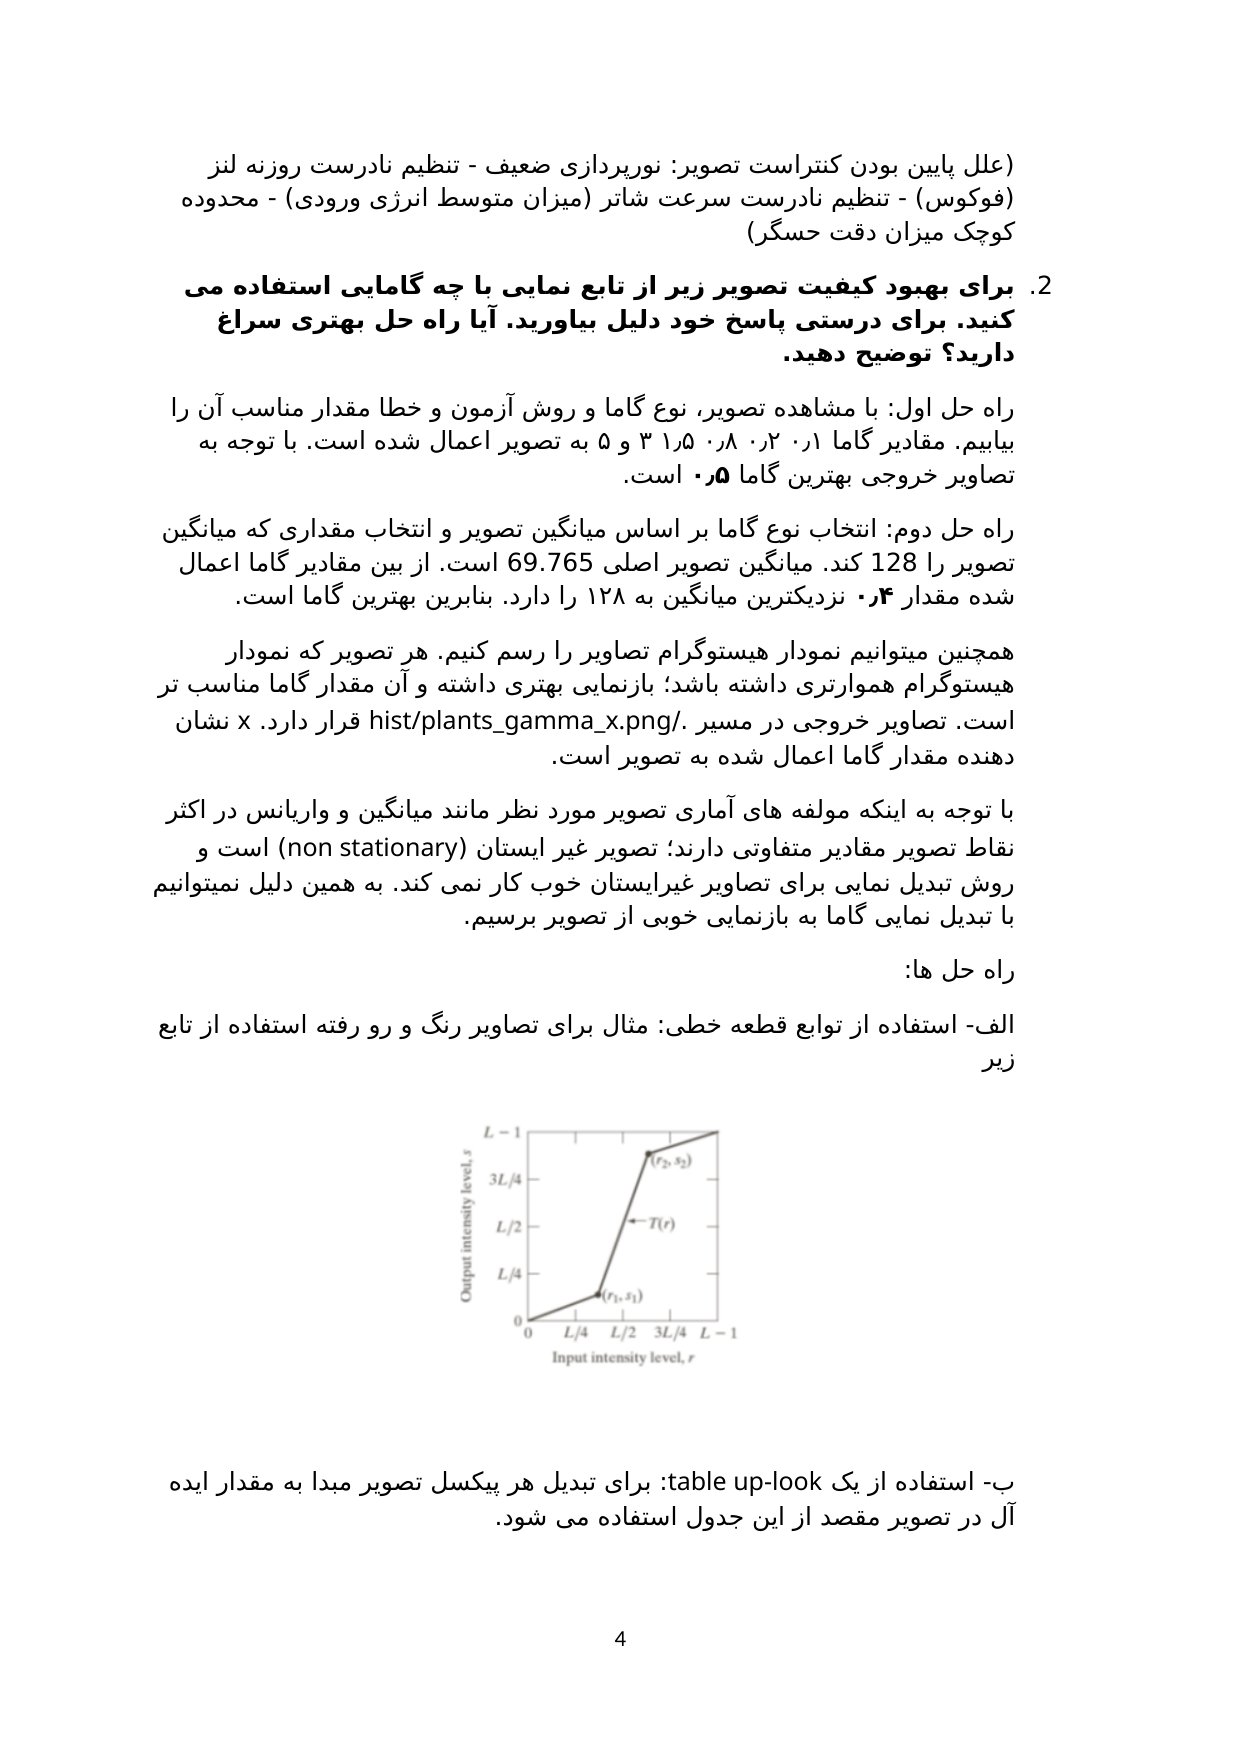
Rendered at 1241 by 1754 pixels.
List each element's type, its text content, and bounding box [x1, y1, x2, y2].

picture [428, 1097, 812, 1373]
list برای بهبود کیفیت تصویر زیر از تابع نمایی با چه گامایی استفاده می کنید. برای درستی پاسخ خود دلیل بیاورید. آیا راه حل بهتری سراغ دارید؟ توضیح دهید. [150, 271, 1053, 368]
list راه حل ها: [150, 956, 1053, 985]
list همچنین میتوانیم نمودار هیستوگرام تصاویر را رسم کنیم. هر تصویر که نمودار هیستوگرام هموارتری داشته باشد؛ بازنمایی بهتری داشته و آن مقدار گاما مناسب تر است. تصاویر خروجی در مسیر ./hist/plants_gamma_x.png قرار دارد. x نشان دهنده مقدار گاما اعمال شده به تصویر است. [150, 636, 1053, 771]
list راه حل اول: با مشاهده تصویر، نوع گاما و روش آزمون و خطا مقدار مناسب آن را بیابیم. مقادیر گاما ۰٫۱ ۰٫۲ ۰٫۸ ۱٫۵ ۳ و ۵ به تصویر اعمال شده است. با توجه به تصاویر خروجی بهترین گاما ۰٫۵ است. [150, 393, 1053, 489]
list (علل پایین بودن کنتراست تصویر: نورپردازی ضعیف - تنظیم نادرست روزنه لنز (فوکوس) - تنظیم نادرست سرعت شاتر (میزان متوسط انرژی ورودی) - محدوده کوچک میزان دقت حسگر) [150, 150, 1053, 246]
list راه حل دوم: انتخاب نوع گاما بر اساس میانگین تصویر و انتخاب مقداری که میانگین تصویر را 128 کند. میانگین تصویر اصلی 69.765 است. از بین مقادیر گاما اعمال شده مقدار ۰٫۴ نزدیکترین میانگین به ۱۲۸ را دارد. بنابرین بهترین گاما است. [150, 514, 1053, 611]
list با توجه به اینکه مولفه های آماری تصویر مورد نظر مانند میانگین و واریانس در اکثر نقاط تصویر مقادیر متفاوتی دارند؛ تصویر غیر ایستان (non stationary) است و روش تبدیل نمایی برای تصاویر غیرایستان خوب کار نمی کند. به همین دلیل نمیتوانیم با تبدیل نمایی گاما به بازنمایی خوبی از تصویر برسیم. [150, 796, 1053, 930]
list الف- استفاده از توابع قطعه خطی: مثال برای تصاویر رنگ و رو رفته استفاده از تابع زیر [150, 1010, 1053, 1073]
list ب- استفاده از یک table up-look: برای تبدیل هر پیکسل تصویر مبدا به مقدار ایده آل در تصویر مقصد از این جدول استفاده می شود. [150, 1463, 1053, 1531]
